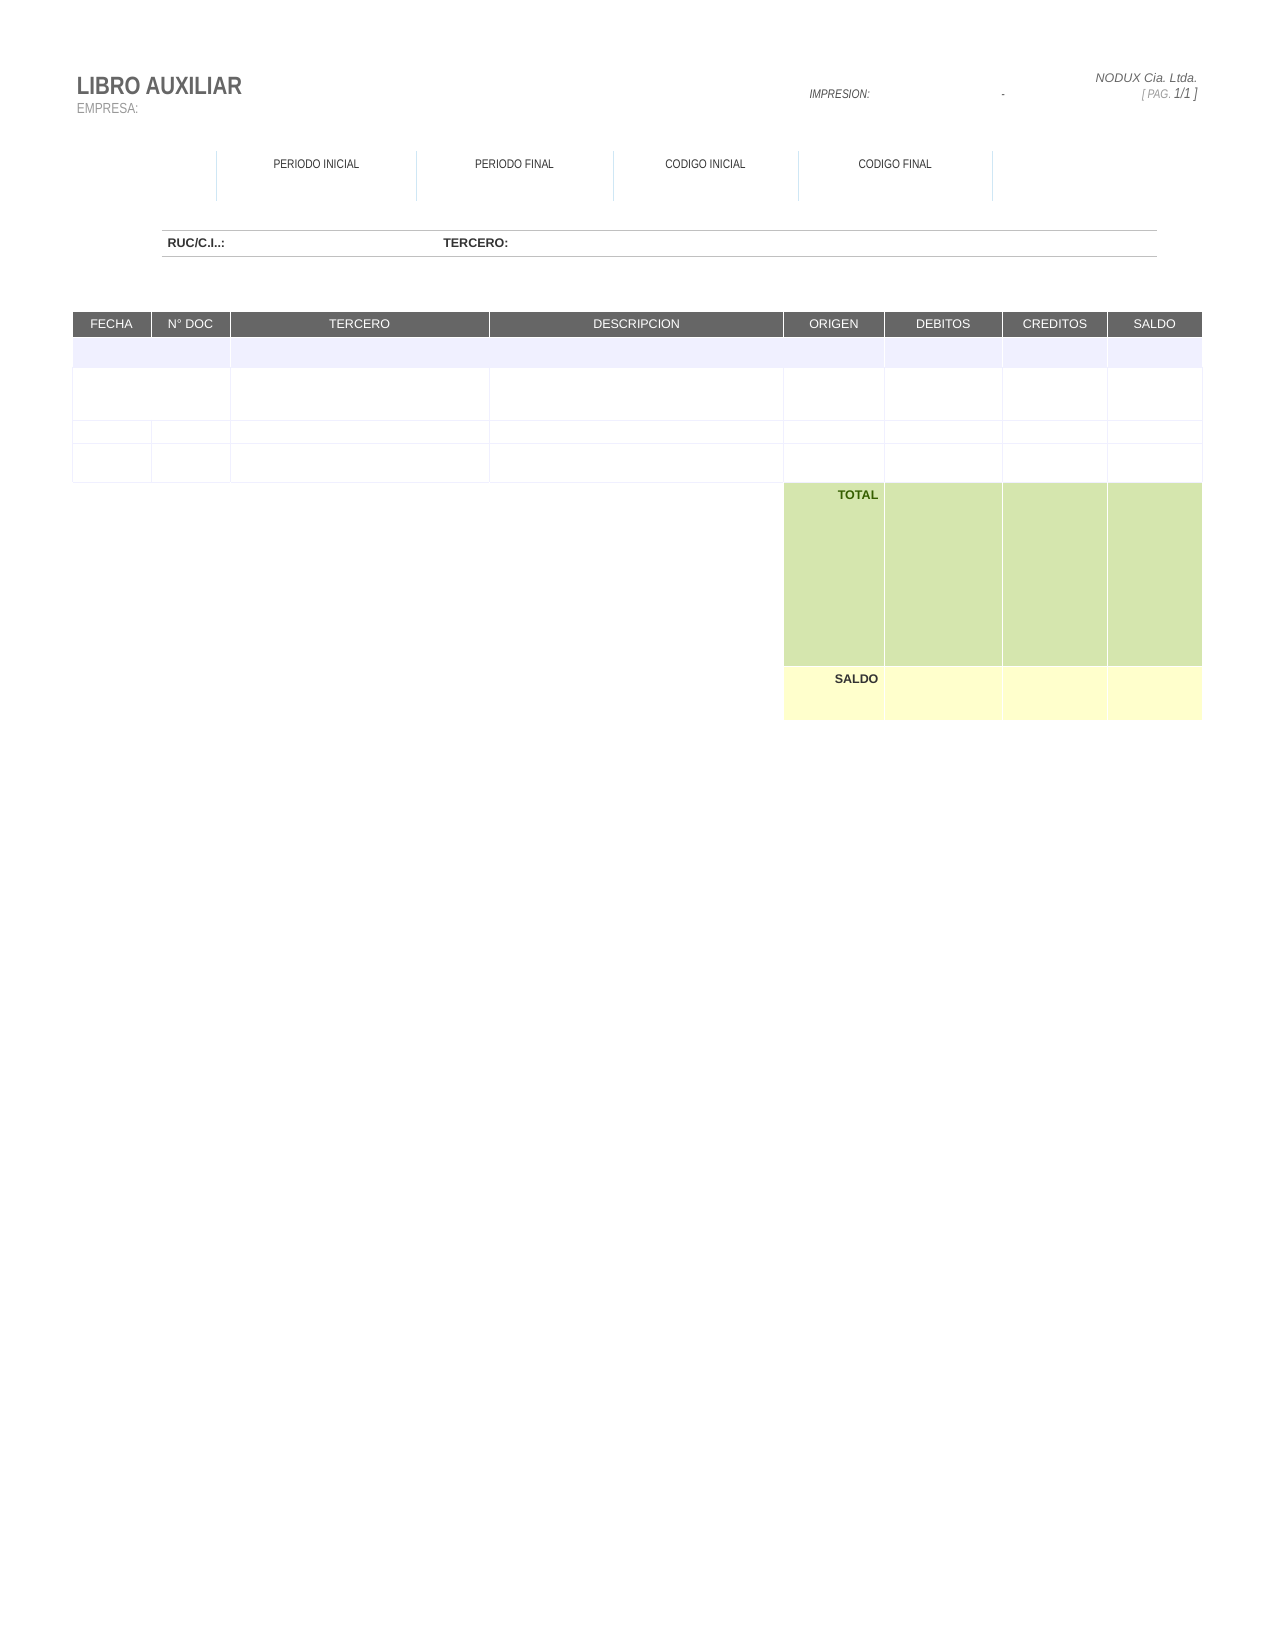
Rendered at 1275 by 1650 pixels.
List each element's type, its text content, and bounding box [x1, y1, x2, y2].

table_cell <line['origin']> [784, 421, 884, 443]
table_cell <for each="line in lines(account.id)"> [73, 368, 230, 419]
table_header CODIGO FINAL [799, 151, 992, 175]
table_header ORIGEN [784, 312, 884, 337]
table_cell [1108, 368, 1202, 419]
table_cell [73, 667, 230, 720]
table_header N° DOC [152, 312, 230, 337]
table_header PERIODO INICIAL [217, 151, 416, 175]
text <for each="account in accounts"> [71, 284, 1204, 299]
table_cell <id2start_account[account.id].debit> [885, 338, 1002, 367]
table_cell <start_period_name> [217, 175, 416, 201]
table_cell <(id2end_account[account.id].debit - id2end_account[account.id].credit) - (id2start_account[account.id].debit - id2start_account[account.id].credit)> [1108, 483, 1202, 666]
table_cell [1108, 444, 1202, 482]
table_cell <end_code> [799, 175, 992, 201]
table_header TERCERO: <party.full_name> [437, 231, 1157, 256]
table_cell <line['party']> [231, 421, 489, 443]
table_header SALDO [1108, 312, 1202, 337]
table_header TERCERO [231, 312, 489, 337]
table_cell [231, 483, 489, 666]
table_cell <line['debit']> [885, 421, 1002, 443]
table_cell <id2end_account[account.id].credit - id2start_account[account.id].credit> [1003, 483, 1107, 666]
table_cell <line['move']> [152, 421, 230, 443]
table_cell [73, 483, 230, 666]
table_header CREDITOS [1003, 312, 1107, 337]
table_header DESCRIPCION [490, 312, 783, 337]
table_header PERIODO FINAL [417, 151, 613, 175]
text </if> [71, 270, 1204, 284]
table_cell [231, 368, 489, 419]
table_cell [1003, 444, 1107, 482]
table_cell [490, 483, 783, 666]
table_cell <id2end_account[account.id].credit> [1003, 667, 1107, 720]
table_cell [231, 444, 489, 482]
table_cell <id2end_account[account.id].debit - id2start_account[account.id].debit> [885, 483, 1002, 666]
table_cell <account.code or ''> [73, 338, 230, 367]
table_cell [1003, 368, 1107, 419]
table_cell TOTAL [784, 483, 884, 666]
table_cell [885, 444, 1002, 482]
table_cell <end_period_name> [417, 175, 613, 201]
table_cell <line['credit']> [1003, 421, 1107, 443]
table_cell [885, 368, 1002, 419]
table_cell <id2end_account[account.id].debit> [885, 667, 1002, 720]
table_header DEBITOS [885, 312, 1002, 337]
table_cell [490, 667, 783, 720]
table_cell <line['balance']> [1108, 421, 1202, 443]
table_cell </for> [73, 444, 151, 482]
table_header RUC/C.I..: <party.vat_number or ''> [162, 231, 437, 256]
table_cell [490, 368, 783, 419]
table_cell [784, 368, 884, 419]
table_cell <id2end_account[account.id].balance> [1108, 667, 1202, 720]
table_cell <line['description']> [490, 421, 783, 443]
table_header CODIGO INICIAL [614, 151, 798, 175]
text <if test="party"> [71, 215, 1204, 230]
table_cell [784, 444, 884, 482]
table_cell <start_code> [614, 175, 798, 201]
table_cell [490, 444, 783, 482]
table_cell <line['date']> [73, 421, 151, 443]
table_cell [152, 444, 230, 482]
table_cell [231, 667, 489, 720]
text </for> [71, 747, 1204, 762]
table_header FECHA [73, 312, 151, 337]
table_cell SALDO [784, 667, 884, 720]
table_cell <id2start_account[account.id].credit> [1003, 338, 1107, 367]
table_cell <id2start_account[account.id].balance> [1108, 338, 1202, 367]
table_cell <account.name or ''> [231, 338, 884, 367]
